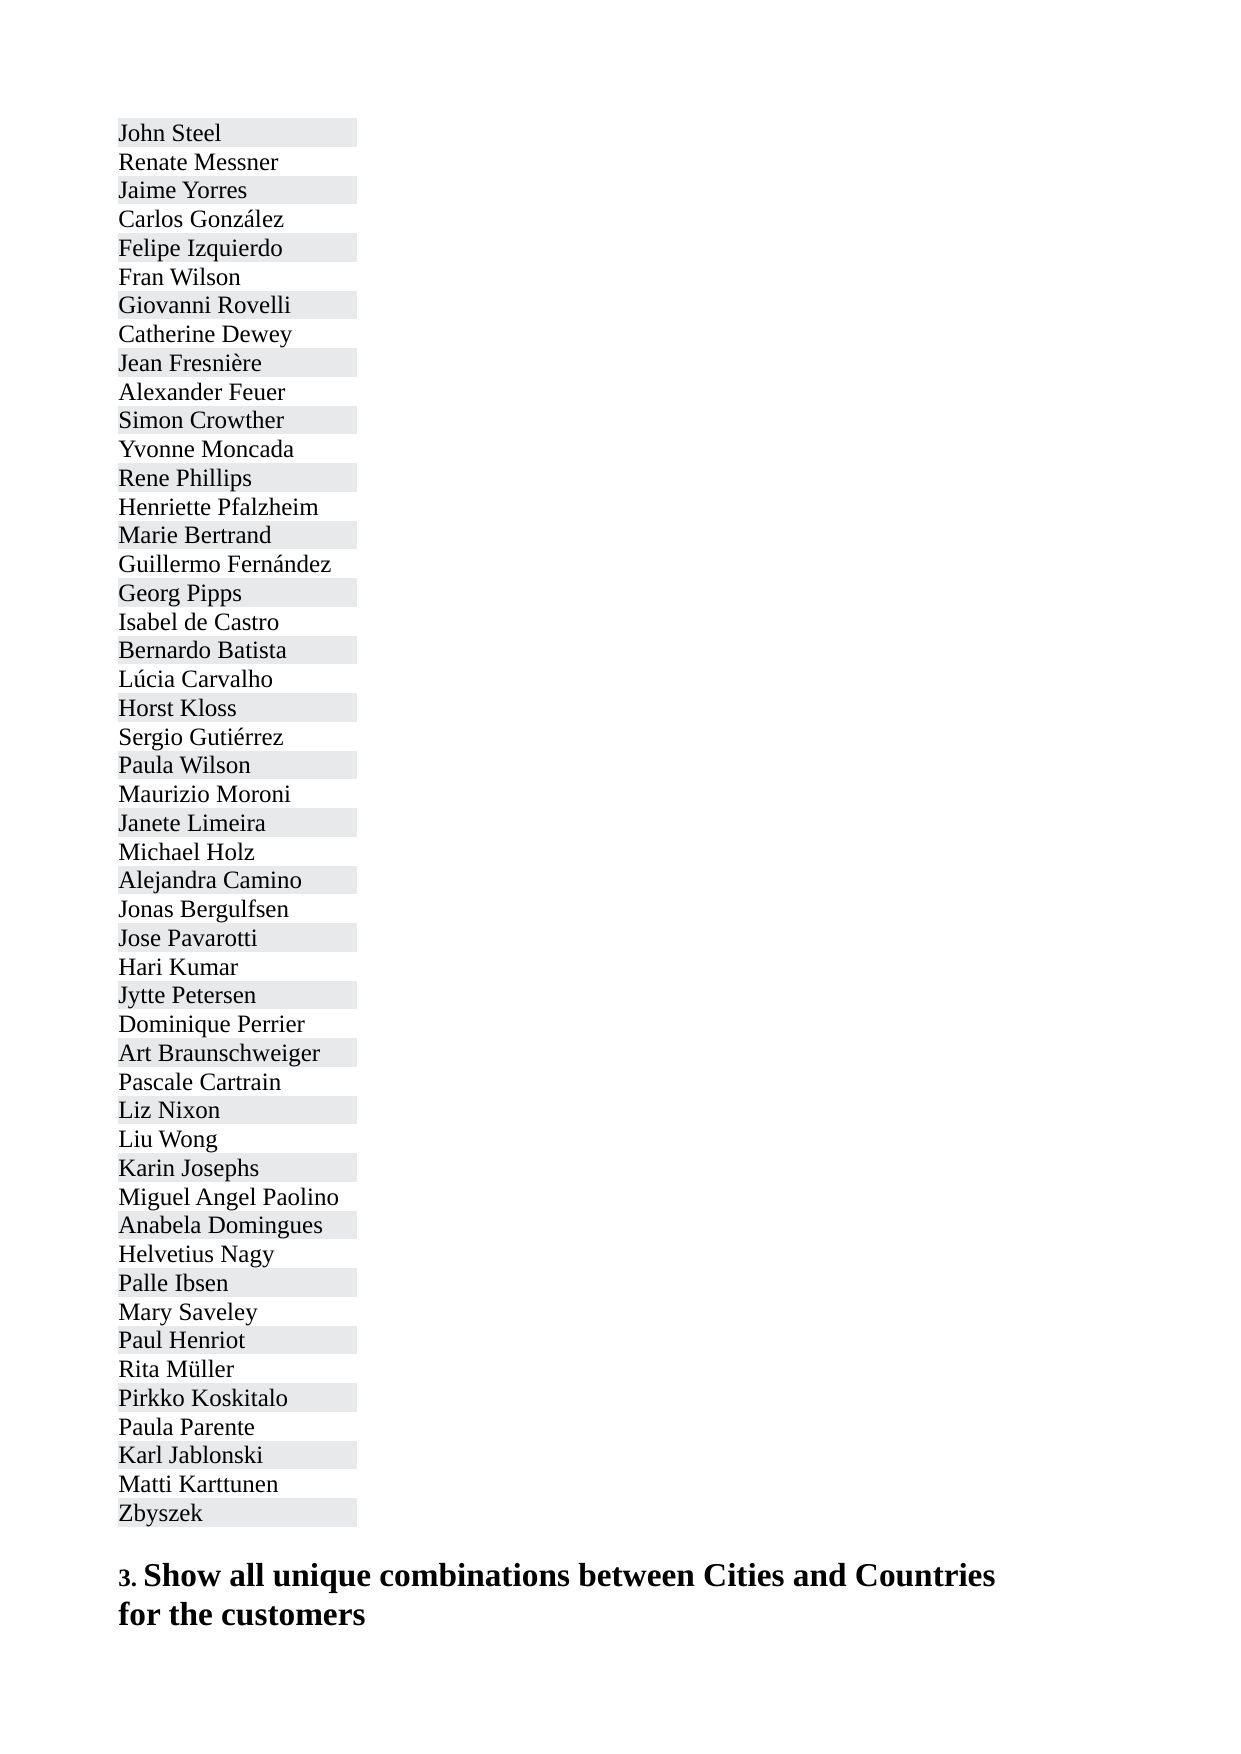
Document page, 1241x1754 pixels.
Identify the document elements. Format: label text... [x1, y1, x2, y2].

table_cell Bernardo Batista [118, 636, 357, 664]
table_cell Jose Pavarotti [118, 923, 357, 952]
table_cell Isabel de Castro [118, 607, 357, 636]
table_cell Liz Nixon [118, 1096, 357, 1124]
table_cell Jonas Bergulfsen [118, 894, 357, 923]
table_cell Art Braunschweiger [118, 1038, 357, 1067]
table_cell Helvetius Nagy [118, 1239, 357, 1268]
table_cell Fran Wilson [118, 262, 357, 291]
table_cell Renate Messner [118, 147, 357, 176]
table_cell Pirkko Koskitalo [118, 1383, 357, 1412]
table_cell Yvonne Moncada [118, 434, 357, 463]
table_cell Paula Wilson [118, 751, 357, 779]
table_cell Zbyszek [118, 1498, 357, 1527]
table_cell Felipe Izquierdo [118, 233, 357, 262]
table_cell Georg Pipps [118, 578, 357, 607]
table_cell Karl Jablonski [118, 1441, 357, 1469]
table_cell Matti Karttunen [118, 1469, 357, 1498]
table_cell Liu Wong [118, 1124, 357, 1153]
table_cell Lúcia Carvalho [118, 664, 357, 693]
table_cell Hari Kumar [118, 952, 357, 981]
table_cell Palle Ibsen [118, 1268, 357, 1297]
table_cell Janete Limeira [118, 808, 357, 837]
table_cell Rene Phillips [118, 463, 357, 492]
text 3. Show all unique combinations between Cities and Countries for the customers [118, 1556, 1038, 1632]
table_cell Carlos González [118, 204, 357, 233]
table_cell Henriette Pfalzheim [118, 492, 357, 521]
table_cell Pascale Cartrain [118, 1067, 357, 1096]
table_cell Maurizio Moroni [118, 779, 357, 808]
table_cell Horst Kloss [118, 693, 357, 722]
table_cell Jytte Petersen [118, 981, 357, 1009]
table_cell Karin Josephs [118, 1153, 357, 1182]
table_cell Giovanni Rovelli [118, 291, 357, 319]
table_cell Catherine Dewey [118, 319, 357, 348]
table_cell Rita Müller [118, 1354, 357, 1383]
table_cell Sergio Gutiérrez [118, 722, 357, 751]
table_cell Marie Bertrand [118, 521, 357, 549]
table_cell Anabela Domingues [118, 1211, 357, 1239]
table_cell Alejandra Camino [118, 866, 357, 894]
table_cell Dominique Perrier [118, 1009, 357, 1038]
table_cell Paul Henriot [118, 1326, 357, 1354]
table_cell John Steel [118, 118, 357, 147]
table_cell Miguel Angel Paolino [118, 1182, 357, 1211]
table_cell Michael Holz [118, 837, 357, 866]
table_cell Jaime Yorres [118, 176, 357, 204]
table_cell Jean Fresnière [118, 348, 357, 377]
table_cell Alexander Feuer [118, 377, 357, 406]
table_cell Paula Parente [118, 1412, 357, 1441]
table_cell Mary Saveley [118, 1297, 357, 1326]
table_cell Simon Crowther [118, 406, 357, 434]
table_cell Guillermo Fernández [118, 549, 357, 578]
